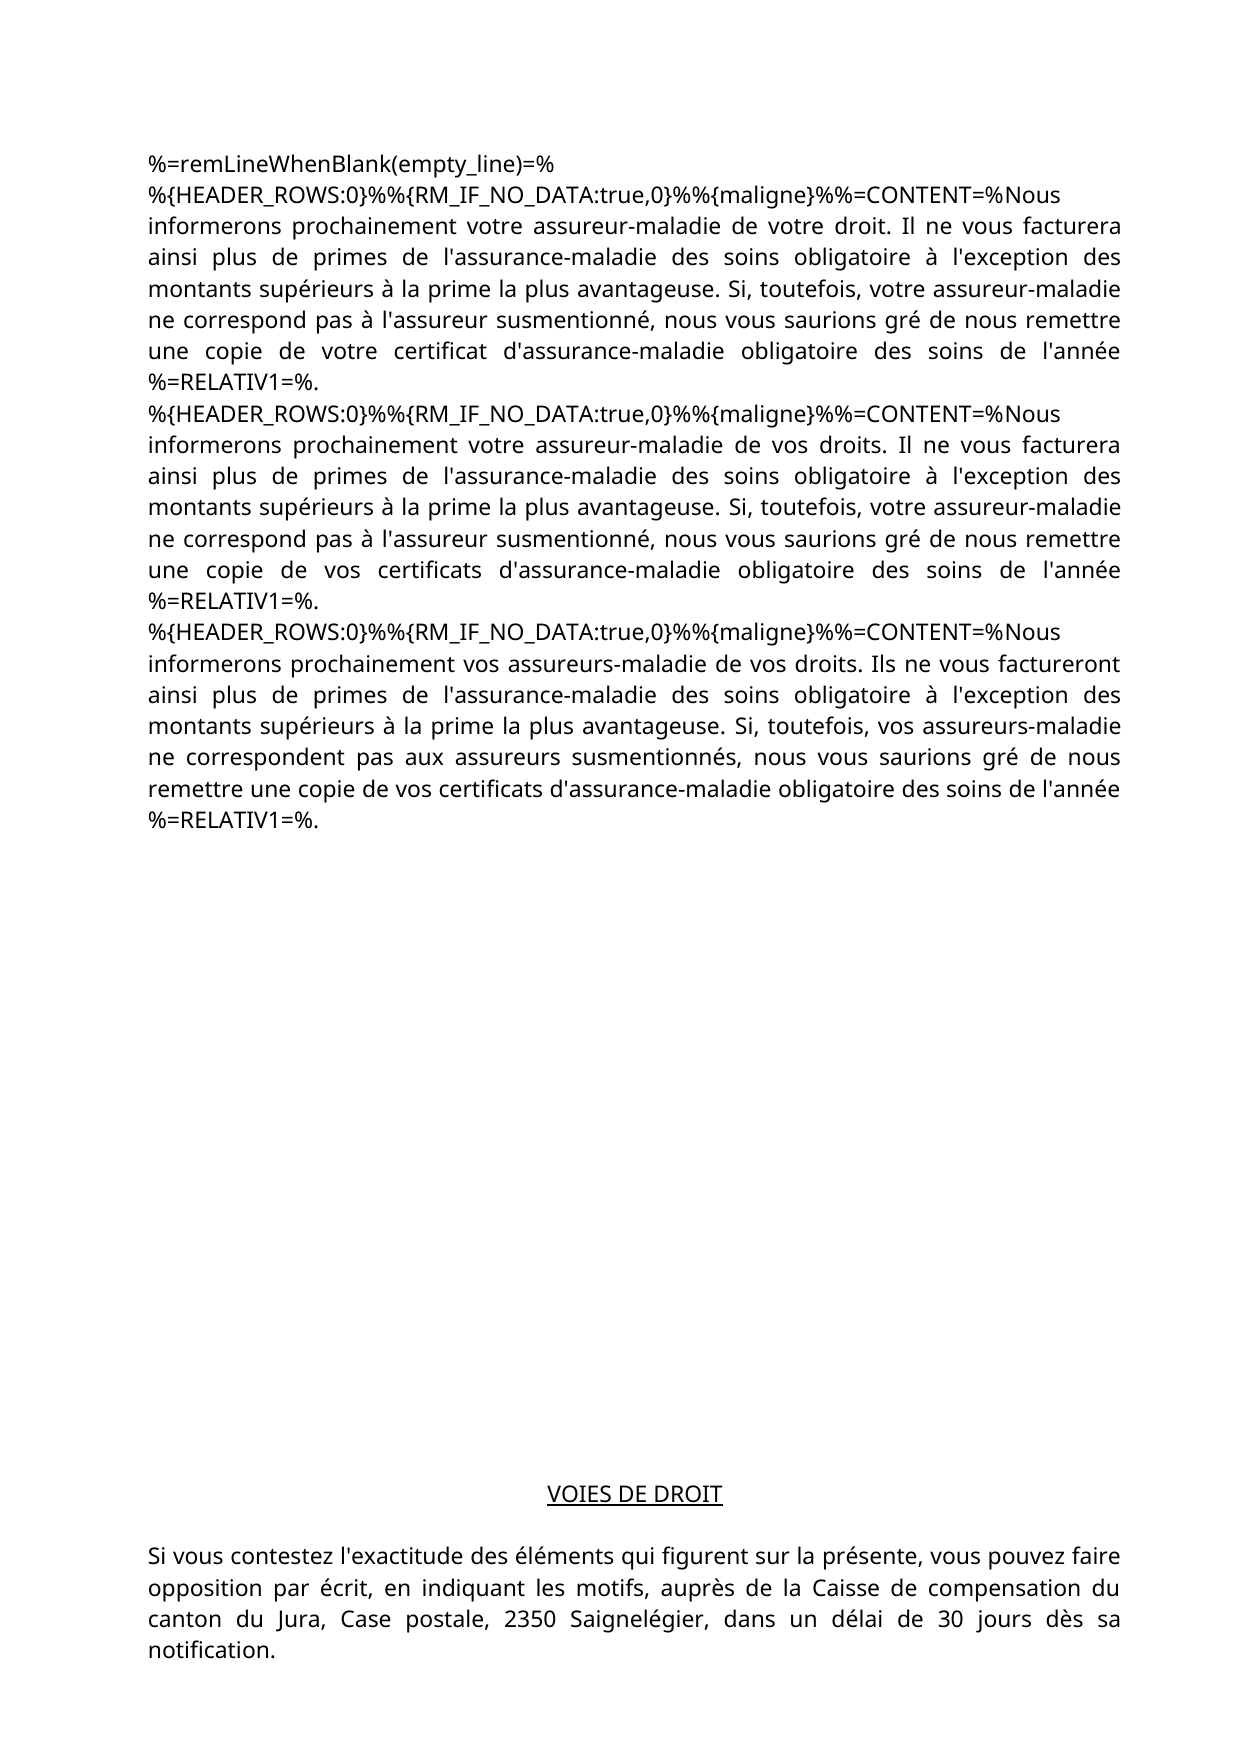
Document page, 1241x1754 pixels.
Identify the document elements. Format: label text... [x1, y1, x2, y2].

table_header %{HEADER_ROWS:0}%%{RM_IF_NO_DATA:true,0}%%{maligne}%%=CONTENT=%Nous informerons prochainement votre assureur-maladie de vos droits. Il ne vous facturera ainsi plus de primes de l'assurance-maladie des soins obligatoire à l'exception des montants supérieurs à la prime la plus avantageuse. Si, toutefois, votre assureur-maladie ne correspond pas à l'assureur susmentionné, nous vous saurions gré de nous remettre une copie de vos certificats d'assurance-maladie obligatoire des soins de l'année %=RELATIV1=%. [148, 398, 1122, 616]
table_header %{HEADER_ROWS:0}%%{RM_IF_NO_DATA:true,0}%%{maligne}%%=CONTENT=%Nous informerons prochainement vos assureurs-maladie de vos droits. Ils ne vous factureront ainsi plus de primes de l'assurance-maladie des soins obligatoire à l'exception des montants supérieurs à la prime la plus avantageuse. Si, toutefois, vos assureurs-maladie ne correspondent pas aux assureurs susmentionnés, nous vous saurions gré de nous remettre une copie de vos certificats d'assurance-maladie obligatoire des soins de l'année %=RELATIV1=%. [148, 616, 1122, 835]
table_header %{HEADER_ROWS:0}%%{RM_IF_NO_DATA:true,0}%%{maligne}%%=CONTENT=%Nous informerons prochainement votre assureur-maladie de votre droit. Il ne vous facturera ainsi plus de primes de l'assurance-maladie des soins obligatoire à l'exception des montants supérieurs à la prime la plus avantageuse. Si, toutefois, votre assureur-maladie ne correspond pas à l'assureur susmentionné, nous vous saurions gré de nous remettre une copie de votre certificat d'assurance-maladie obligatoire des soins de l'année %=RELATIV1=%. [148, 179, 1122, 398]
text %=remLineWhenBlank(empty_line)=% [148, 148, 1122, 179]
